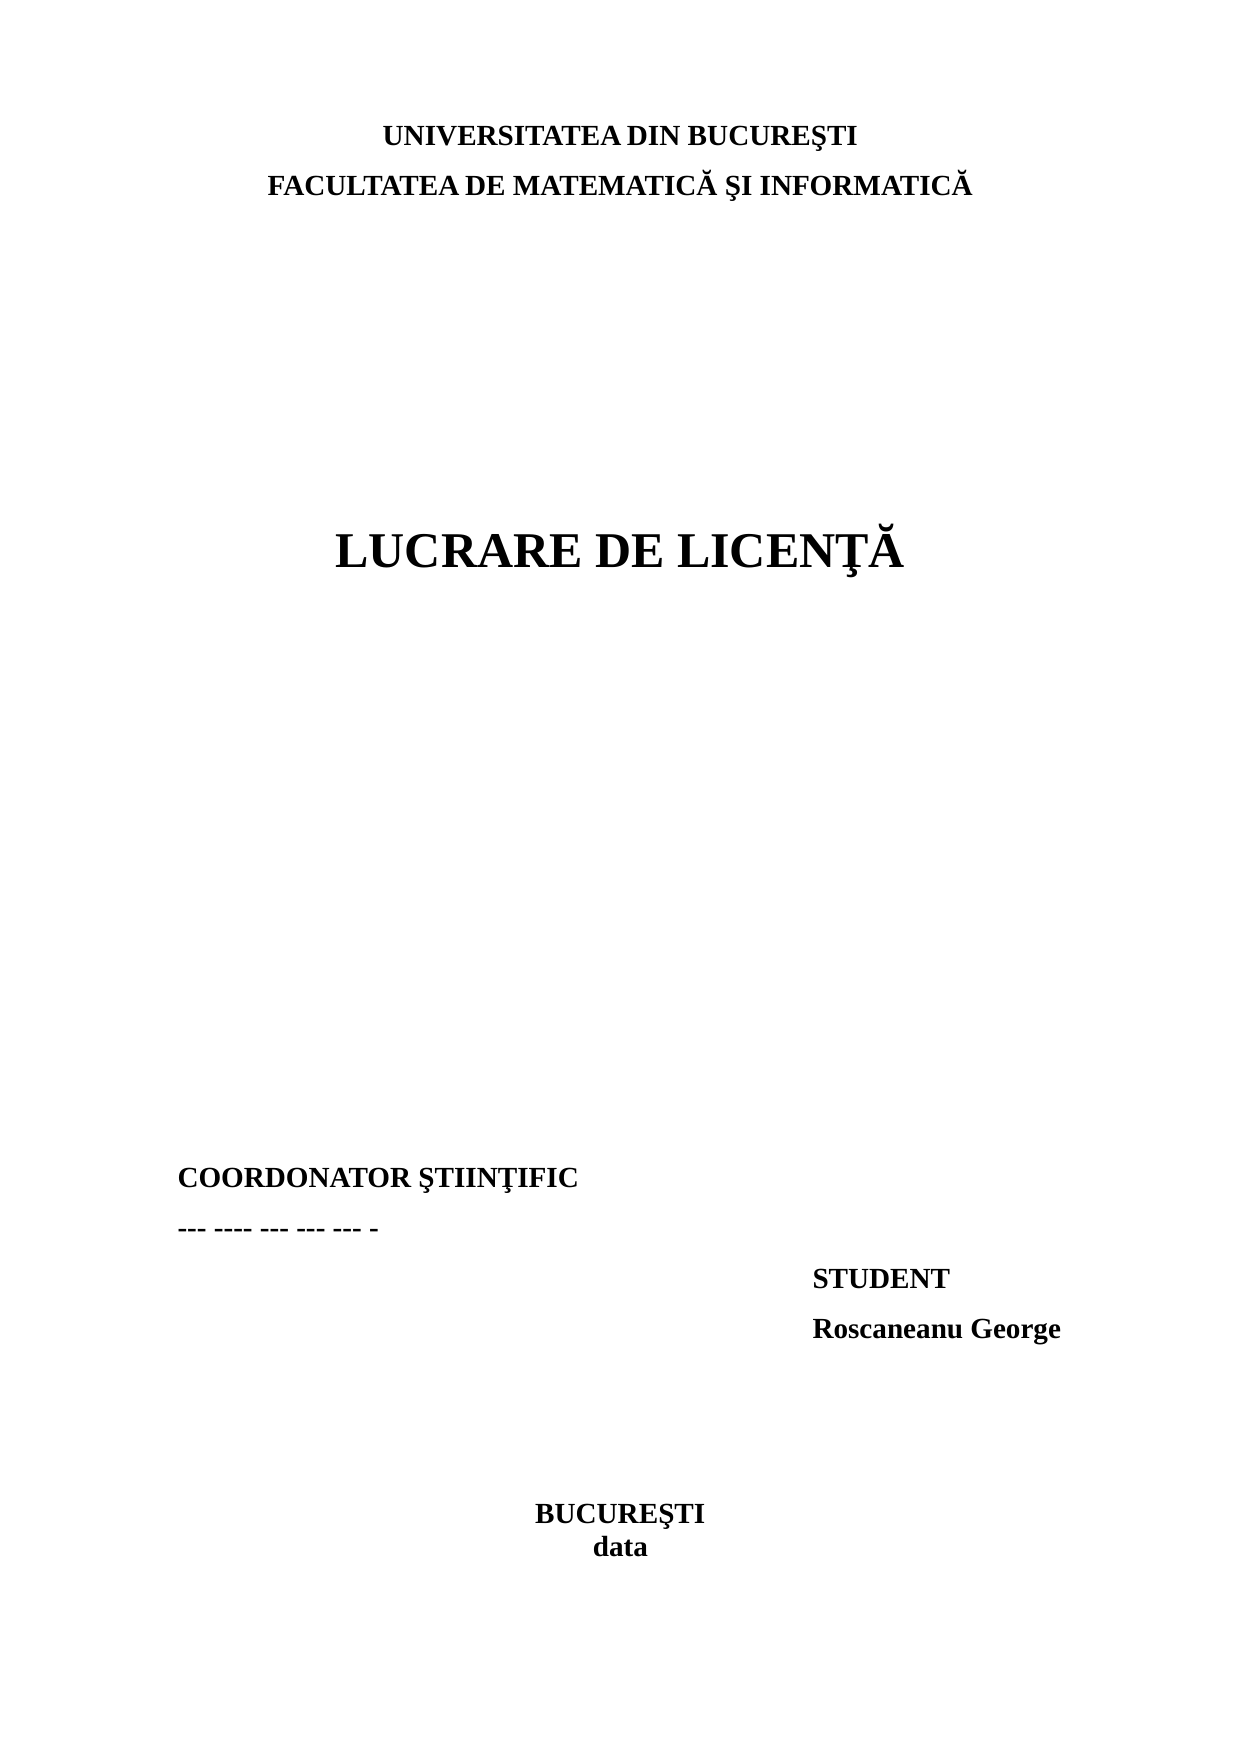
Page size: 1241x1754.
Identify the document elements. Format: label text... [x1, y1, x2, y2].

text BUCUREŞTI [118, 1496, 1122, 1529]
text LUCRARE DE LICENŢĂ [118, 521, 1122, 578]
text COORDONATOR ŞTIINŢIFIC [177, 1160, 1122, 1194]
text Roscaneanu George [118, 1311, 1122, 1345]
text UNIVERSITATEA DIN BUCUREŞTI [118, 118, 1122, 152]
text FACULTATEA DE MATEMATICĂ ŞI INFORMATICĂ [118, 168, 1122, 202]
text data [118, 1529, 1122, 1563]
text --- ---- --- --- --- - [177, 1211, 1122, 1244]
text STUDENT [118, 1261, 1122, 1294]
